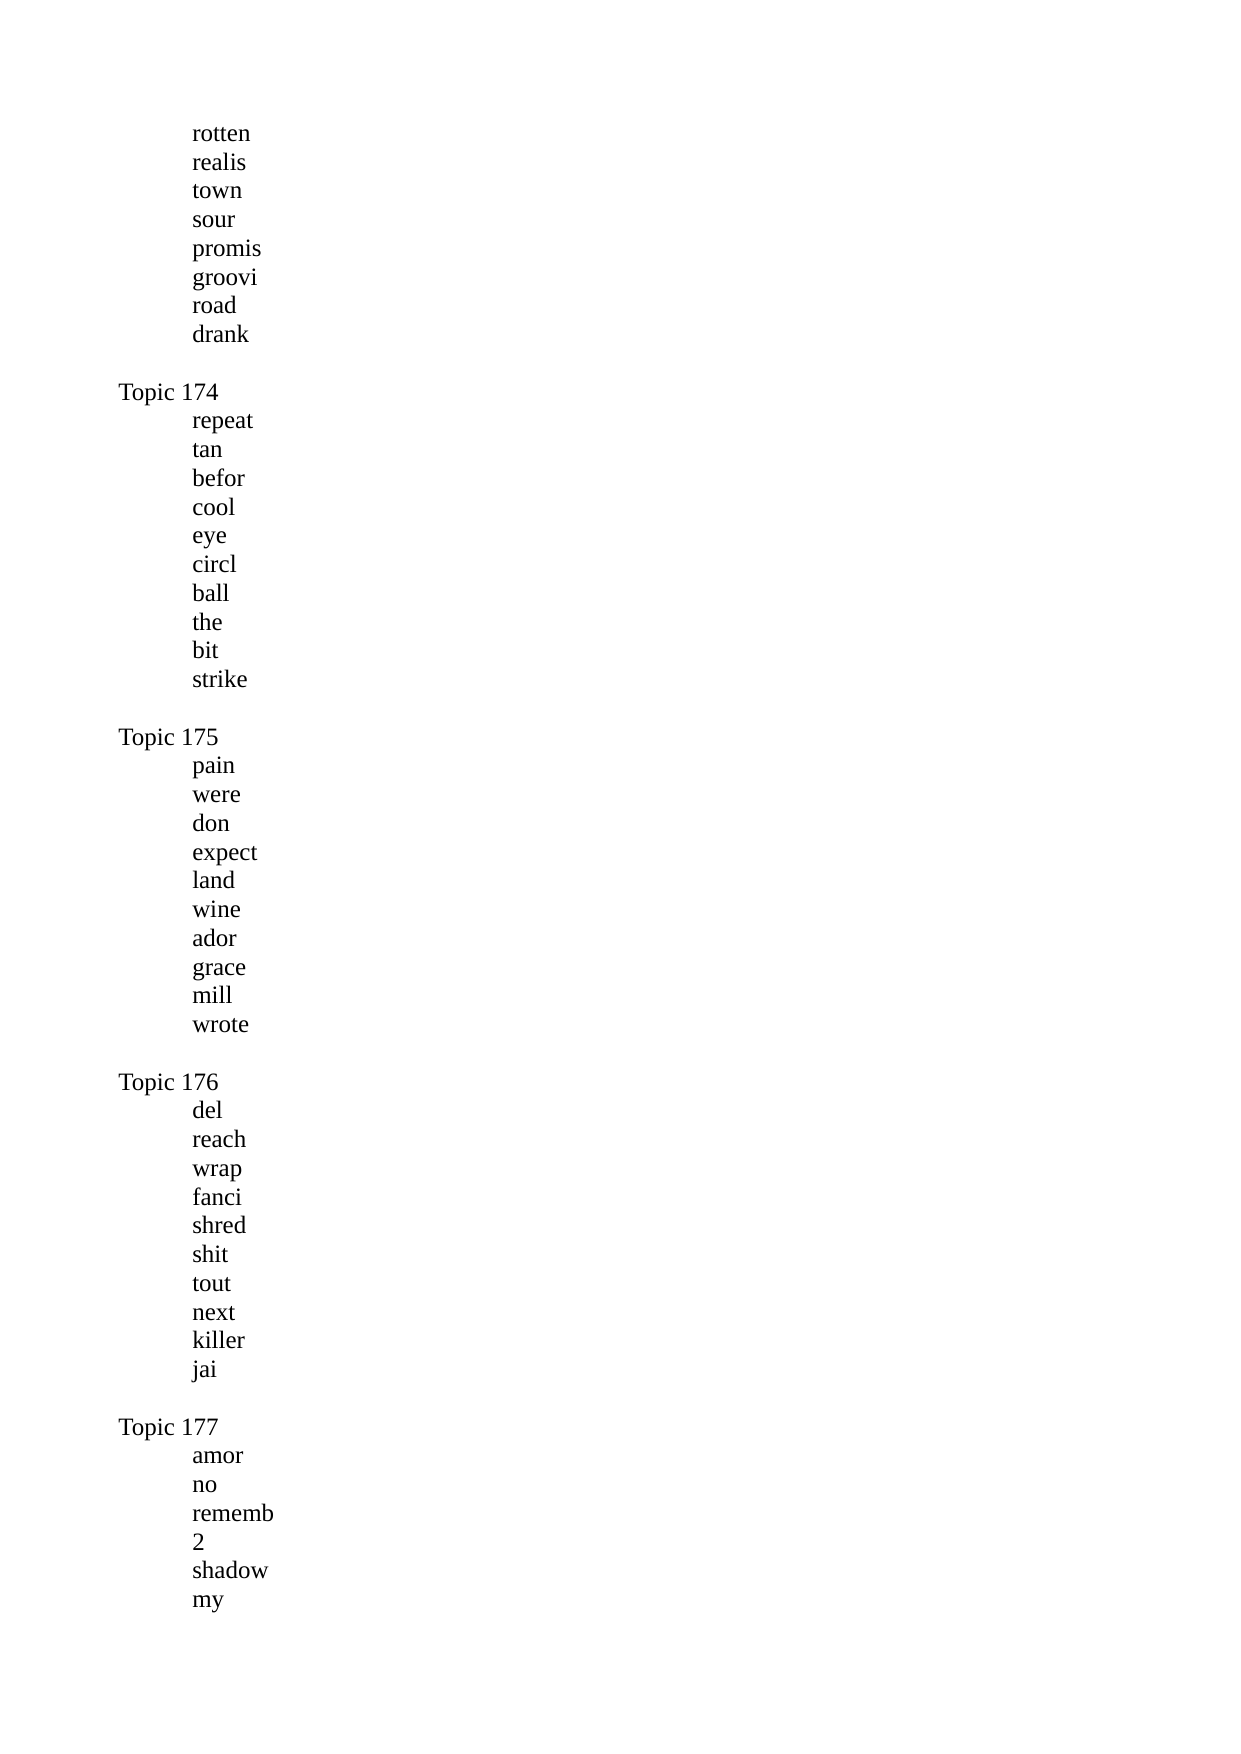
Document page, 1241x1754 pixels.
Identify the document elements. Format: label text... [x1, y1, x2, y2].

text shadow [118, 1556, 1122, 1584]
text wrap [118, 1153, 1122, 1182]
text wine [118, 894, 1122, 923]
text rememb [118, 1498, 1122, 1527]
text next [118, 1297, 1122, 1326]
text tout [118, 1268, 1122, 1297]
text pain [118, 751, 1122, 779]
text del [118, 1096, 1122, 1124]
text road [118, 291, 1122, 319]
text tan [118, 434, 1122, 463]
text town [118, 176, 1122, 204]
text befor [118, 463, 1122, 492]
text don [118, 808, 1122, 837]
text sour [118, 204, 1122, 233]
text promis [118, 233, 1122, 262]
text killer [118, 1326, 1122, 1354]
text no [118, 1469, 1122, 1498]
text Topic 177 [118, 1412, 1122, 1441]
text shit [118, 1239, 1122, 1268]
text Topic 175 [118, 722, 1122, 751]
text cool [118, 492, 1122, 521]
text jai [118, 1354, 1122, 1383]
text 2 [118, 1527, 1122, 1556]
text repeat [118, 406, 1122, 434]
text wrote [118, 1009, 1122, 1038]
text groovi [118, 262, 1122, 291]
text shred [118, 1211, 1122, 1239]
text strike [118, 664, 1122, 693]
text ball [118, 578, 1122, 607]
text the [118, 607, 1122, 636]
text amor [118, 1441, 1122, 1469]
text were [118, 779, 1122, 808]
text ador [118, 923, 1122, 952]
text grace [118, 952, 1122, 981]
text rotten [118, 118, 1122, 147]
text circl [118, 549, 1122, 578]
text fanci [118, 1182, 1122, 1211]
text bit [118, 636, 1122, 664]
text eye [118, 521, 1122, 549]
text Topic 174 [118, 377, 1122, 406]
text Topic 176 [118, 1067, 1122, 1096]
text my [118, 1584, 1122, 1613]
text drank [118, 319, 1122, 348]
text reach [118, 1124, 1122, 1153]
text land [118, 866, 1122, 894]
text mill [118, 981, 1122, 1009]
text realis [118, 147, 1122, 176]
text expect [118, 837, 1122, 866]
